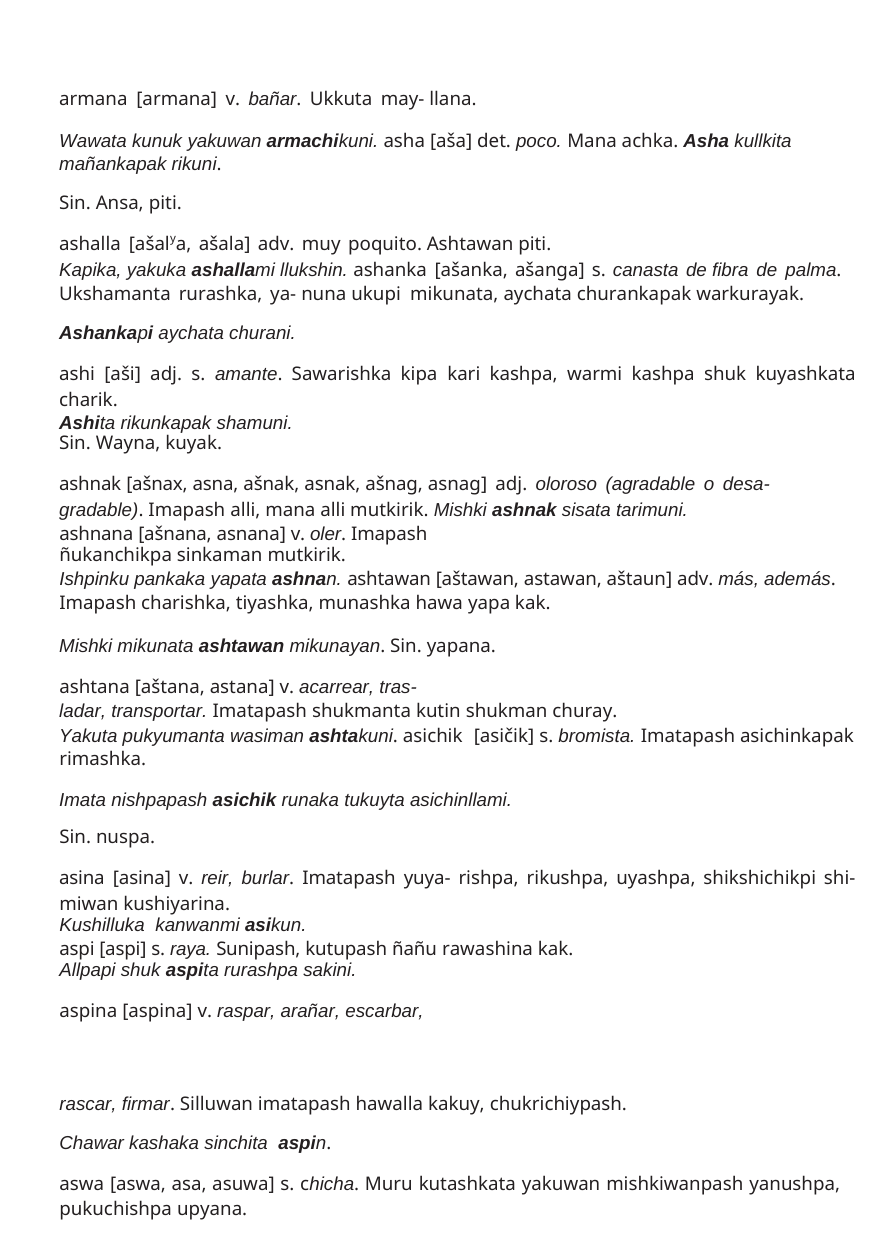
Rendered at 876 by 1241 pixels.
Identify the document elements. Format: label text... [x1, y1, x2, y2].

text Sin. Ansa, piti. [59, 193, 856, 214]
text ladar, transportar. Imatapash shukmanta kutin shukman churay. [59, 698, 856, 723]
text asina [asina] v. reir, burlar. Imatapash yuya- rishpa, rikushpa, uyashpa, shikshichikpi shi- miwan kushiyarina. [59, 864, 856, 915]
text aspina [aspina] v. raspar, arañar, escarbar, [59, 997, 856, 1023]
text Chawar kashaka sinchita aspin. [59, 1133, 856, 1153]
text ashnak [ašnax, asna, ašnak, asnak, ašnag, asnag] adj. oloroso (agradable o desa- gradable). Imapash alli, mana alli mutkirik. Mishki ashnak sisata tarimuni. [59, 470, 856, 521]
text Mishki mikunata ashtawan mikunayan. Sin. yapana. [59, 632, 818, 658]
text Kapika, yakuka ashallami llukshin. ashanka [ašanka, ašanga] s. canasta de fibra de palma. Ukshamanta rurashka, ya- nuna ukupi mikunata, aychata churankapak warkurayak. [59, 257, 856, 306]
text ashtana [aštana, astana] v. acarrear, tras- [59, 675, 856, 698]
text armana [armana] v. bañar. Ukkuta may- llana. [59, 86, 856, 110]
text Ishpinku pankaka yapata ashnan. ashtawan [aštawan, astawan, aštaun] adv. más, además. Imapash charishka, tiyashka, munashka hawa yapa kak. [59, 566, 857, 614]
text ashalla [ašalya, ašala] adv. muy poquito. Ashtawan piti. [59, 231, 856, 256]
text ashnana [ašnana, asnana] v. oler. Imapash [59, 521, 856, 544]
text ashi [aši] adj. s. amante. Sawarishka kipa kari kashpa, warmi kashpa shuk kuyashkata charik. [59, 360, 856, 411]
text Sin. nuspa. [59, 827, 856, 848]
text ñukanchikpa sinkaman mutkirik. [59, 544, 856, 566]
text Allpapi shuk aspita rurashpa sakini. [59, 960, 856, 981]
text Imata nishpapash asichik runaka tukuyta asichinllami. [59, 788, 857, 810]
text Ashankapi aychata churani. [59, 323, 856, 344]
text Kushilluka kanwanmi asikun. [59, 915, 856, 936]
text Ashita rikunkapak shamuni. [59, 411, 856, 433]
text aspi [aspi] s. raya. Sunipash, kutupash ñañu rawashina kak. [59, 936, 856, 960]
text rascar, firmar. Silluwan imatapash hawalla kakuy, chukrichiypash. [59, 1090, 840, 1116]
text Yakuta pukyumanta wasiman ashtakuni. asichik [asičik] s. bromista. Imatapash asichinkapak rimashka. [59, 724, 857, 771]
text aswa [aswa, asa, asuwa] s. chicha. Muru kutashkata yakuwan mishkiwanpash yanushpa, pukuchishpa upyana. [59, 1170, 840, 1221]
text Sin. Wayna, kuyak. [59, 433, 856, 454]
text Wawata kunuk yakuwan armachikuni. asha [aša] det. poco. Mana achka. Asha kullkita mañankapak rikuni. [59, 129, 809, 176]
